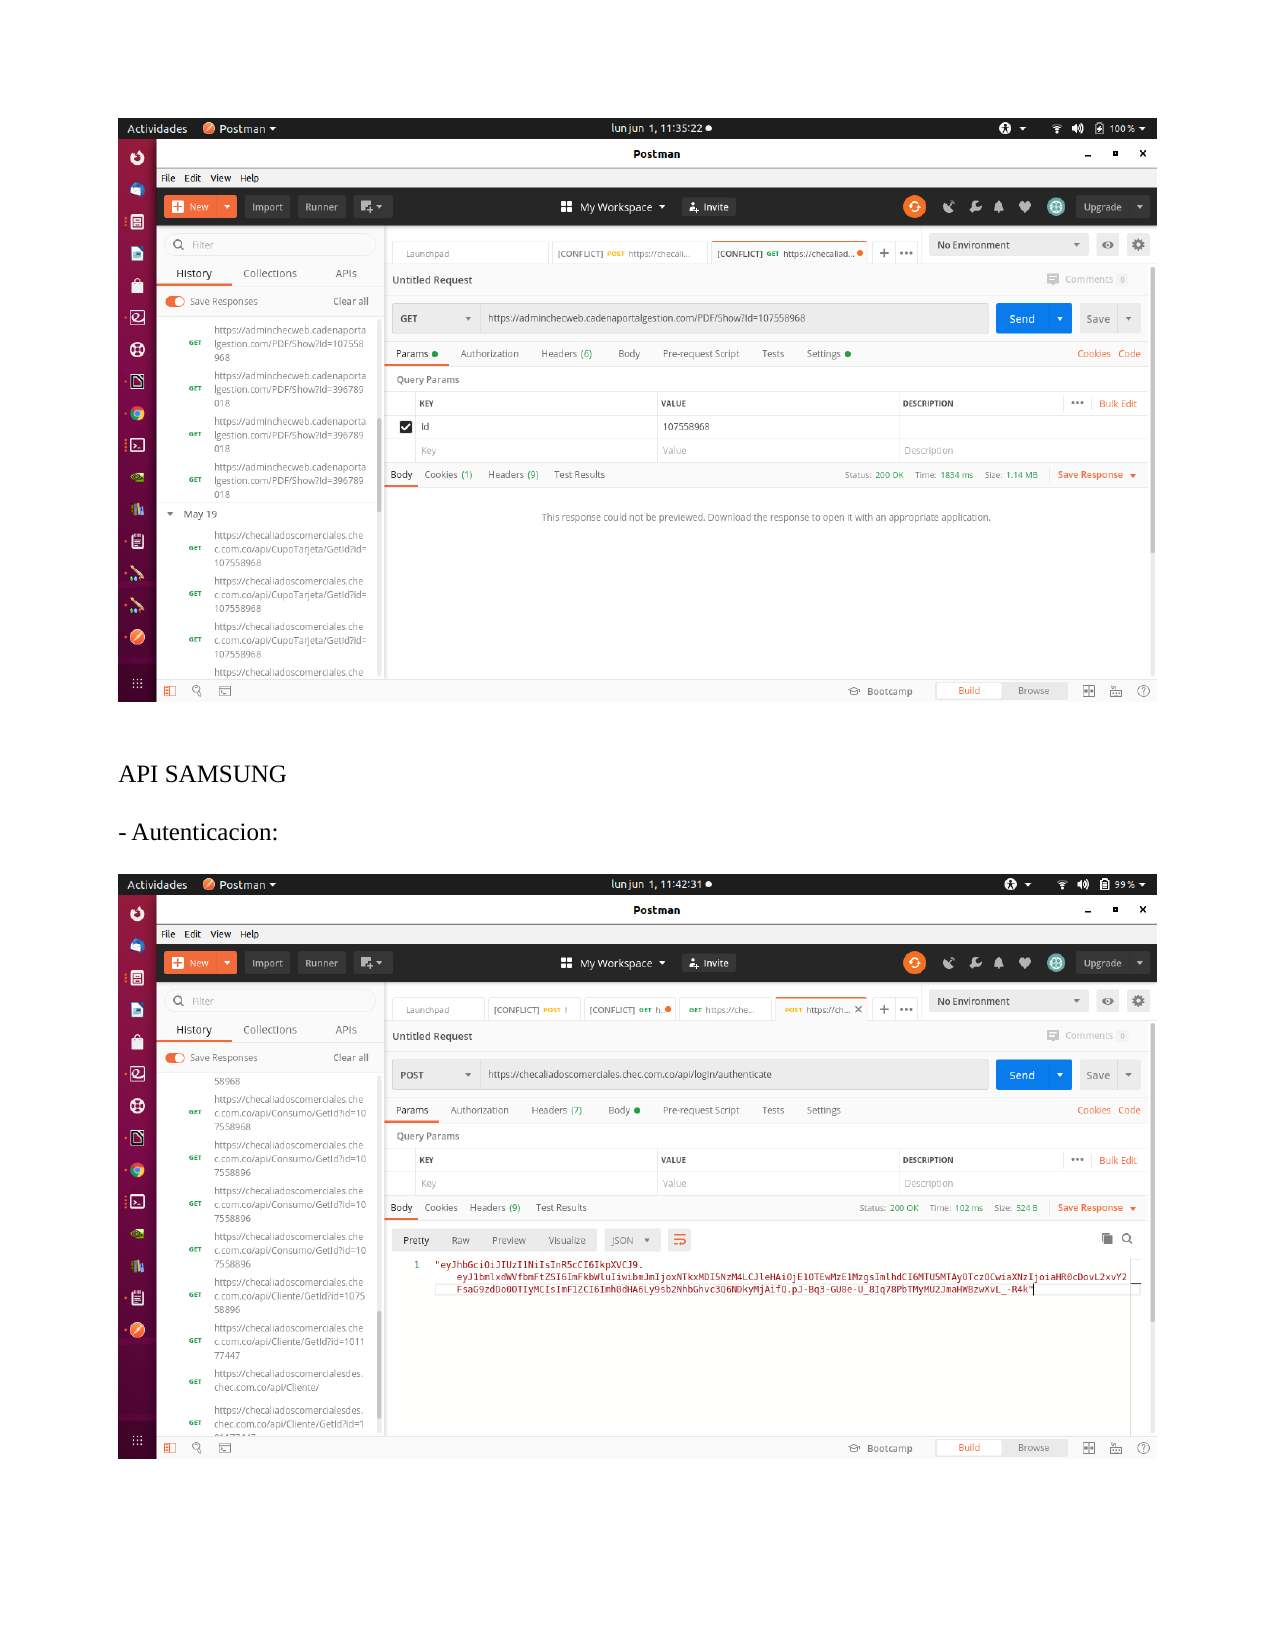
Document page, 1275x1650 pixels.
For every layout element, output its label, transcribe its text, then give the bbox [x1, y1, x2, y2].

picture [118, 118, 1157, 702]
picture [118, 874, 1157, 1459]
text - Autenticacion: [118, 817, 1157, 846]
text API SAMSUNG [118, 759, 1157, 788]
